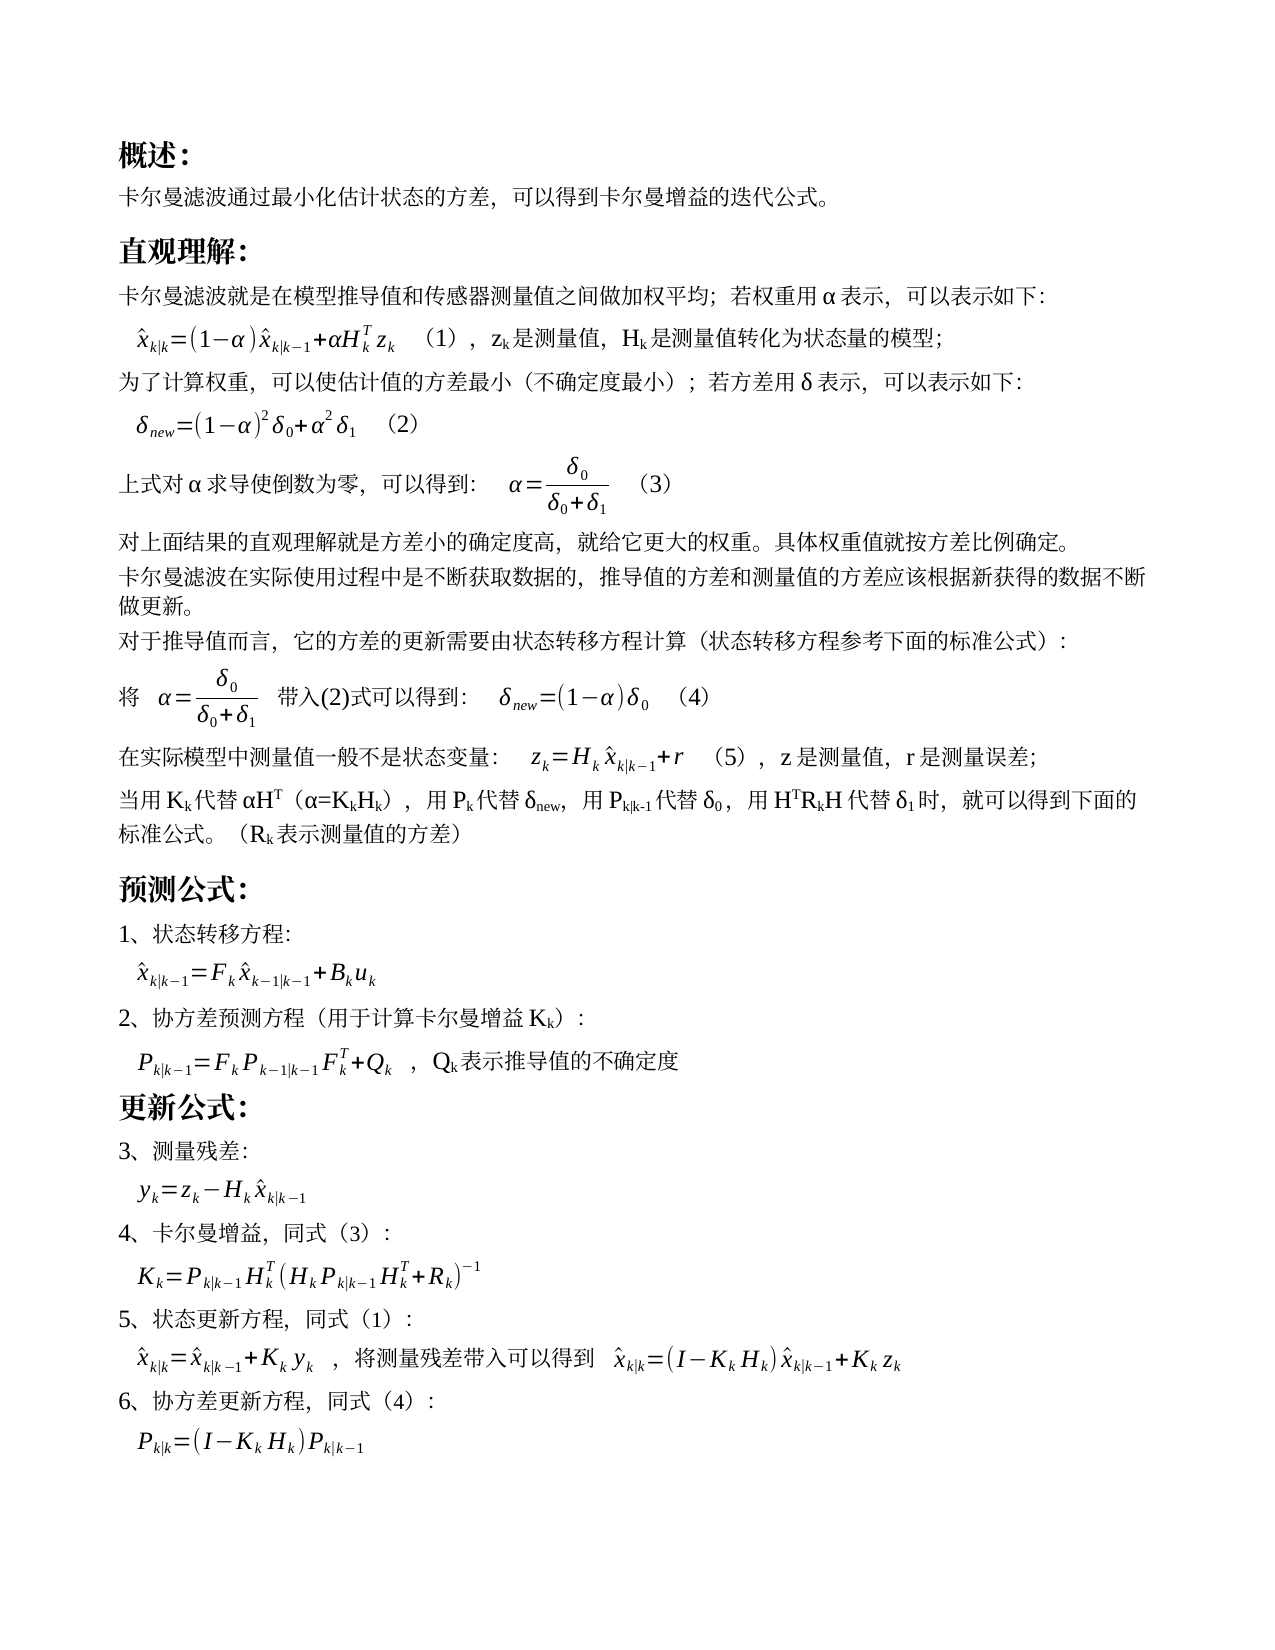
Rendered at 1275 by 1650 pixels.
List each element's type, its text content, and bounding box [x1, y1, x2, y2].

text 上式对α求导使倒数为零，可以得到：（3） [118, 452, 1157, 519]
text 卡尔曼滤波在实际使用过程中是不断获取数据的，推导值的方差和测量值的方差应该根据新获得的数据不断做更新。 [118, 565, 1157, 619]
text 6、协方差更新方程，同式（4）： [118, 1386, 1157, 1415]
text 更新公式： [118, 1091, 1157, 1124]
text 1、状态转移方程： [118, 919, 1157, 948]
subtitle 预测公式： [118, 873, 1157, 906]
text 3、测量残差： [118, 1136, 1157, 1164]
text 对于推导值而言，它的方差的更新需要由状态转移方程计算（状态转移方程参考下面的标准公式）： [118, 629, 1157, 654]
text 将带入(2)式可以得到：（4） [118, 665, 1157, 731]
subtitle 概述： [118, 139, 1157, 173]
subtitle 直观理解： [118, 235, 1157, 269]
text 在实际模型中测量值一般不是状态变量：（5），z是测量值，r是测量误差； [118, 742, 1157, 775]
text 为了计算权重，可以使估计值的方差最小（不确定度最小）；若方差用δ表示，可以表示如下： [118, 367, 1157, 396]
text 对上面结果的直观理解就是方差小的确定度高，就给它更大的权重。具体权重值就按方差比例确定。 [118, 529, 1157, 555]
text （1），zk是测量值，Hk是测量值转化为状态量的模型； [118, 321, 1157, 357]
text 卡尔曼滤波就是在模型推导值和传感器测量值之间做加权平均；若权重用α表示，可以表示如下： [118, 281, 1157, 310]
text 2、协方差预测方程（用于计算卡尔曼增益Kk）： [118, 1001, 1157, 1033]
text 4、卡尔曼增益，同式（3）： [118, 1218, 1157, 1247]
text 当用Kk代替αHT（α=KkHk），用Pk代替δnew，用Pk|k-1代替δ0 ，用HTRkH代替δ1 时，就可以得到下面的标准公式。（Rk表示测量值的方差） [118, 786, 1157, 847]
text 5、状态更新方程，同式（1）： [118, 1304, 1157, 1333]
text ，将测量残差带入可以得到 [118, 1343, 1157, 1376]
text 卡尔曼滤波通过最小化估计状态的方差，可以得到卡尔曼增益的迭代公式。 [118, 185, 1157, 210]
text ，Qk表示推导值的不确定度 [118, 1044, 1157, 1079]
text （2） [118, 407, 1157, 442]
